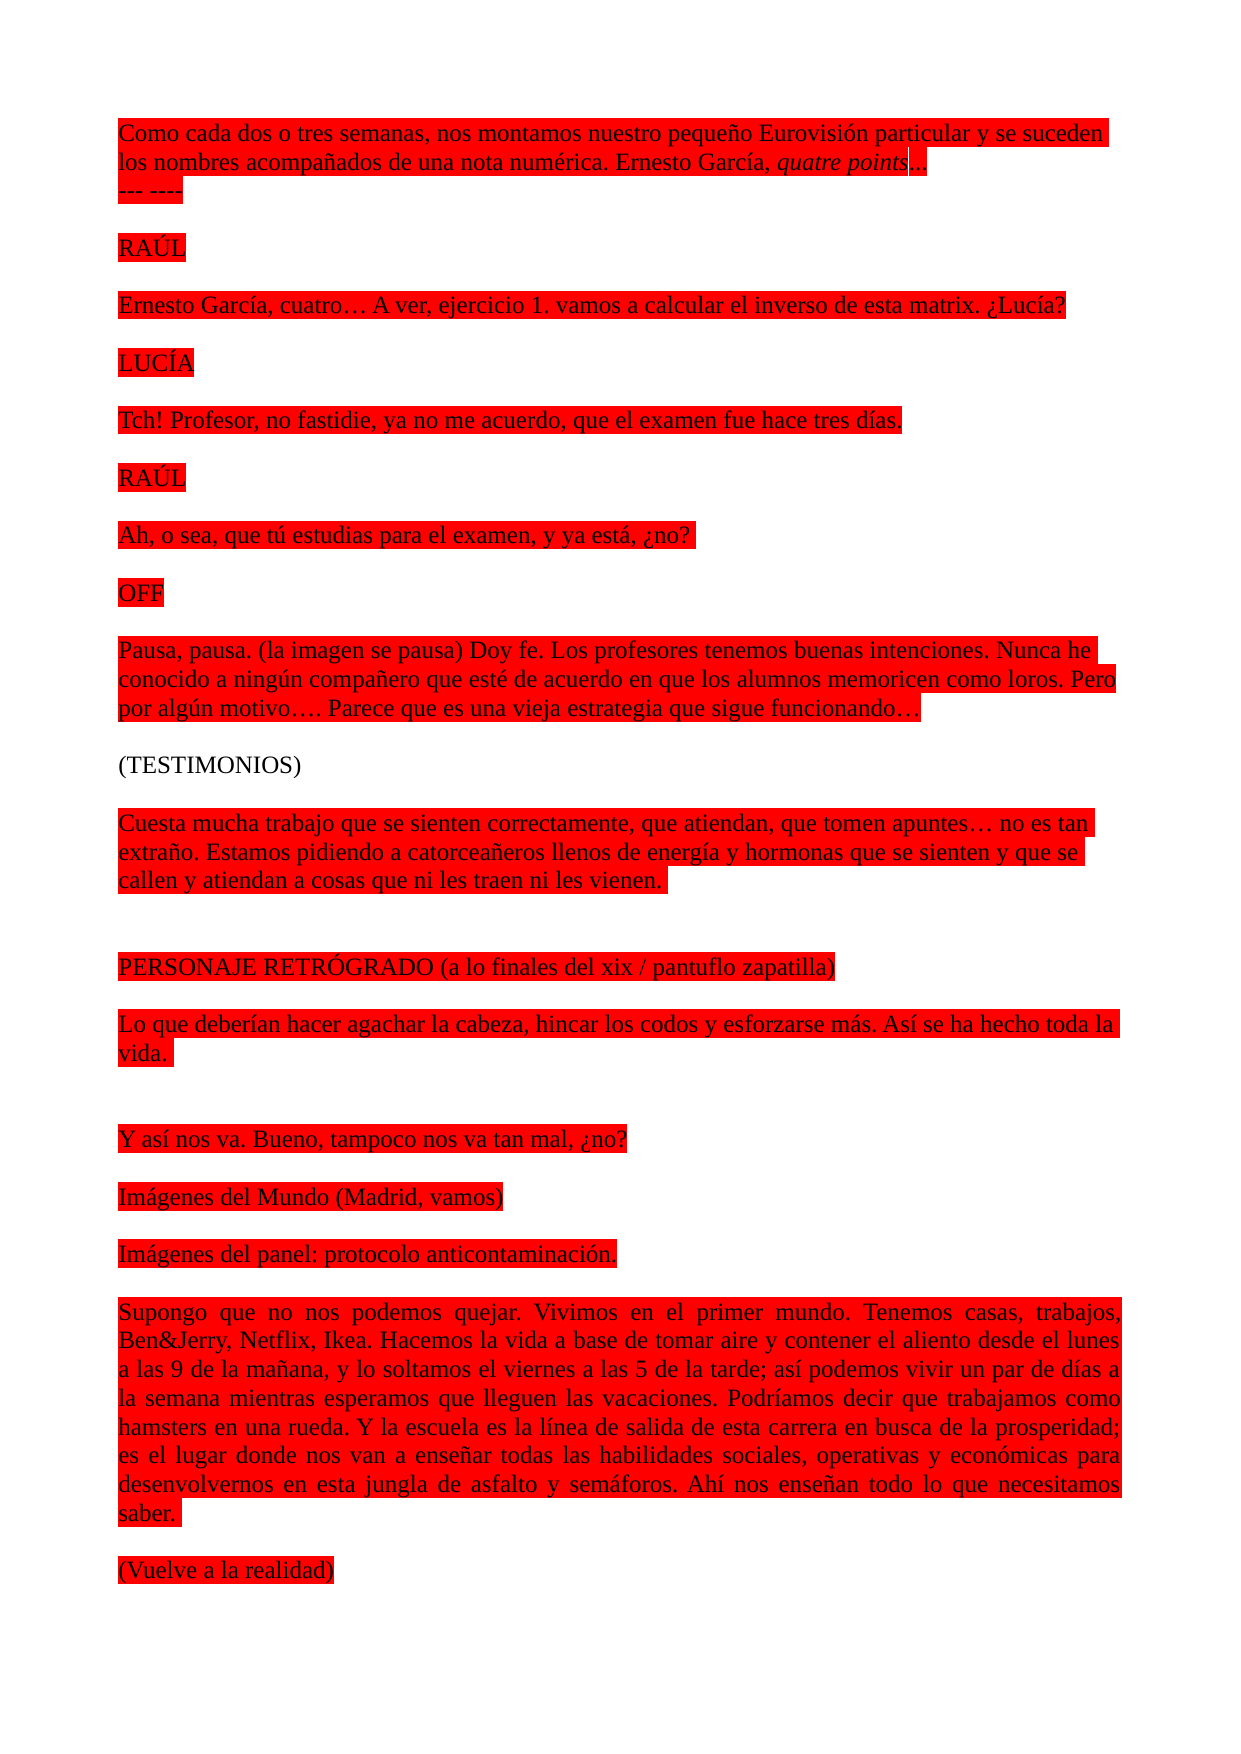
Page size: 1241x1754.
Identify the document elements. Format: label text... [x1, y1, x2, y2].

text Tch! Profesor, no fastidie, ya no me acuerdo, que el examen fue hace tres días. [118, 406, 1122, 434]
text (Vuelve a la realidad) [118, 1556, 1122, 1584]
text Pausa, pausa. (la imagen se pausa) Doy fe. Los profesores tenemos buenas intenciones. Nunca he conocido a ningún compañero que esté de acuerdo en que los alumnos memoricen como loros. Pero por algún motivo…. Parece que es una vieja estrategia que sigue funcionando… [118, 636, 1122, 722]
text RAÚL [118, 233, 1122, 262]
text Ernesto García, cuatro… A ver, ejercicio 1. vamos a calcular el inverso de esta matrix. ¿Lucía? [118, 291, 1122, 319]
text Imágenes del panel: protocolo anticontaminación. [118, 1239, 1122, 1268]
text Y así nos va. Bueno, tampoco nos va tan mal, ¿no? [118, 1124, 1122, 1153]
text Supongo que no nos podemos quejar. Vivimos en el primer mundo. Tenemos casas, trabajos, Ben&Jerry, Netflix, Ikea. Hacemos la vida a base de tomar aire y contener el aliento desde el lunes a las 9 de la mañana, y lo soltamos el viernes a las 5 de la tarde; así podemos vivir un par de días a la semana mientras esperamos que lleguen las vacaciones. Podríamos decir que trabajamos como hamsters en una rueda. Y la escuela es la línea de salida de esta carrera en busca de la prosperidad; es el lugar donde nos van a enseñar todas las habilidades sociales, operativas y económicas para desenvolvernos en esta jungla de asfalto y semáforos. Ahí nos enseñan todo lo que necesitamos saber. [118, 1297, 1122, 1527]
text Cuesta mucha trabajo que se sienten correctamente, que atiendan, que tomen apuntes… no es tan extraño. Estamos pidiendo a catorceañeros llenos de energía y hormonas que se sienten y que se callen y atiendan a cosas que ni les traen ni les vienen. [118, 808, 1122, 894]
text Como cada dos o tres semanas, nos montamos nuestro pequeño Eurovisión particular y se suceden los nombres acompañados de una nota numérica. Ernesto García, quatre points... [118, 118, 1122, 176]
text (TESTIMONIOS) [118, 751, 1122, 779]
text OFF [118, 578, 1122, 607]
text PERSONAJE RETRÓGRADO (a lo finales del xix / pantuflo zapatilla) [118, 952, 1122, 981]
text Ah, o sea, que tú estudias para el examen, y ya está, ¿no? [118, 521, 1122, 549]
text RAÚL [118, 463, 1122, 492]
text Imágenes del Mundo (Madrid, vamos) [118, 1182, 1122, 1211]
text LUCÍA [118, 348, 1122, 377]
text --- ---- [118, 176, 1122, 204]
text Lo que deberían hacer agachar la cabeza, hincar los codos y esforzarse más. Así se ha hecho toda la vida. [118, 1009, 1122, 1067]
